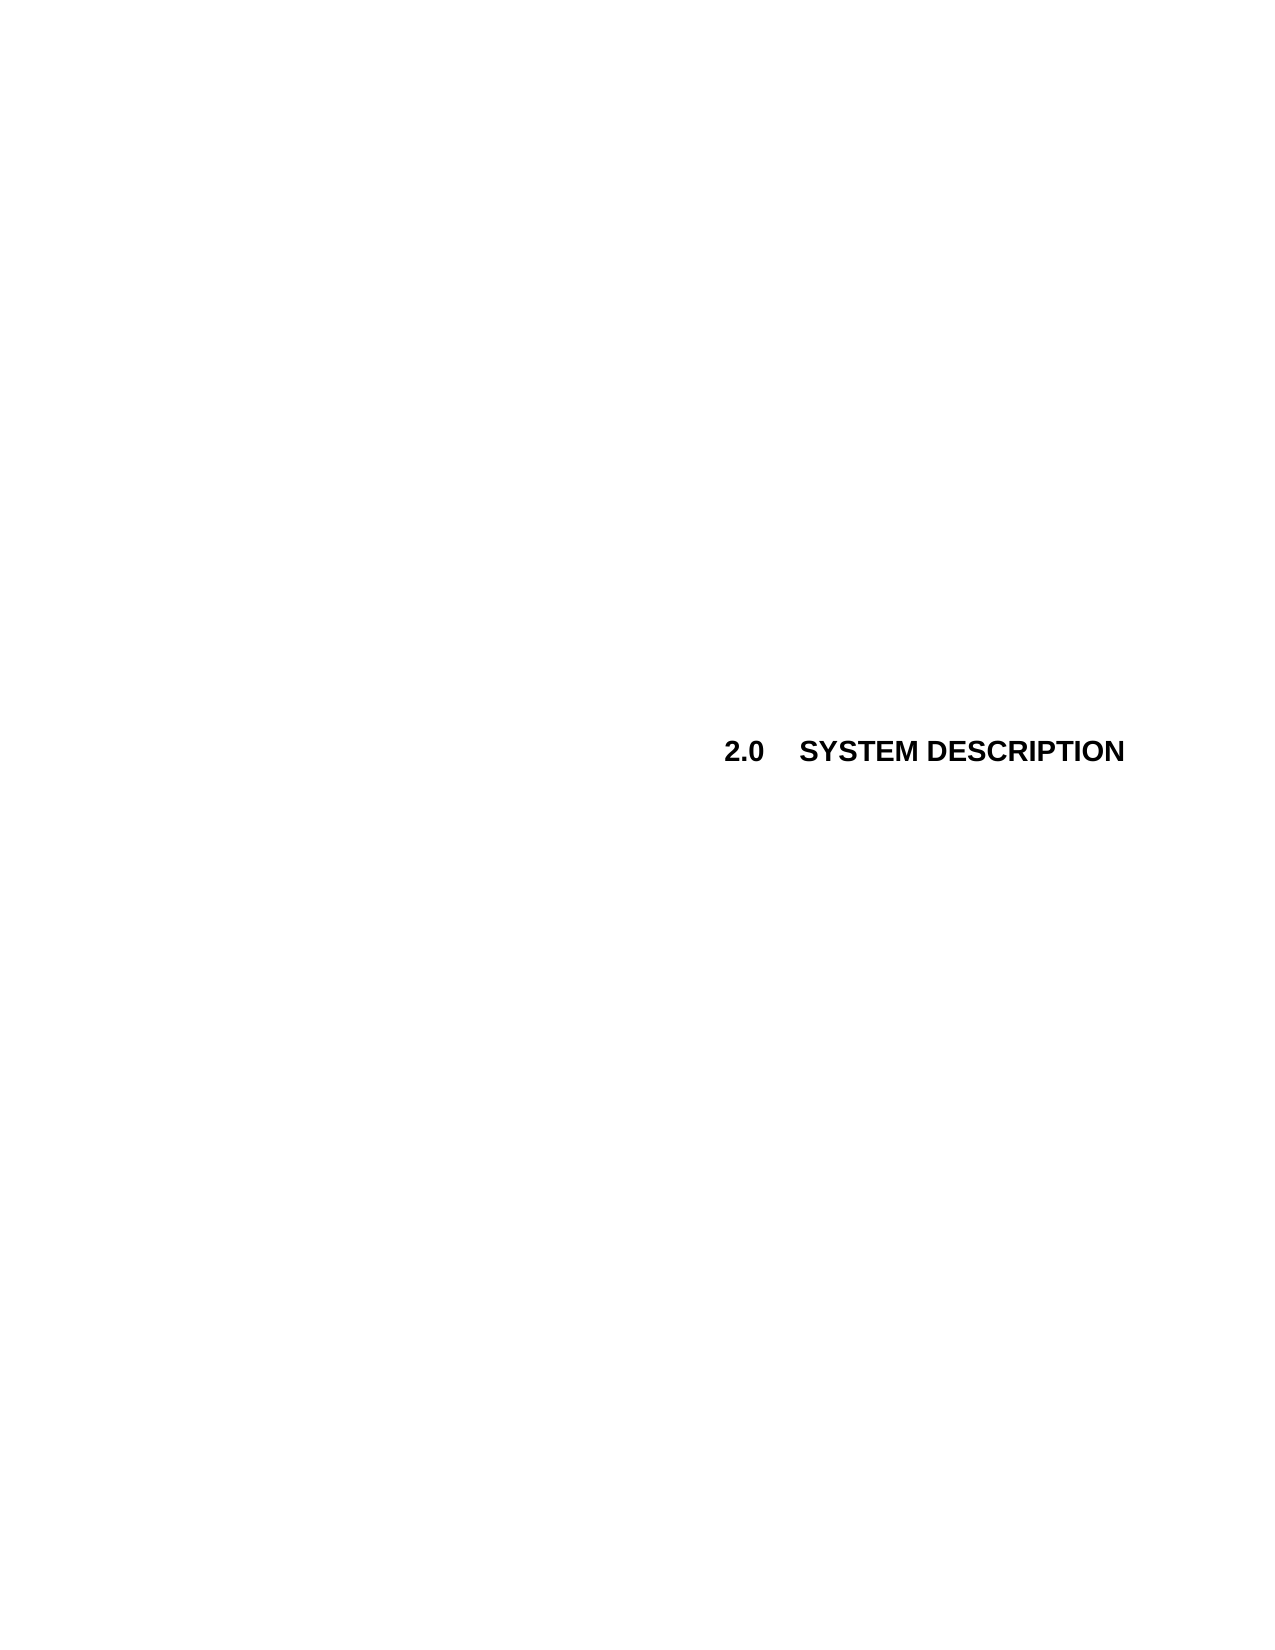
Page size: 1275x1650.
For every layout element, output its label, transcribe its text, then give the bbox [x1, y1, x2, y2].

text 2.0 SYSTEM DESCRIPTION [150, 734, 1125, 768]
